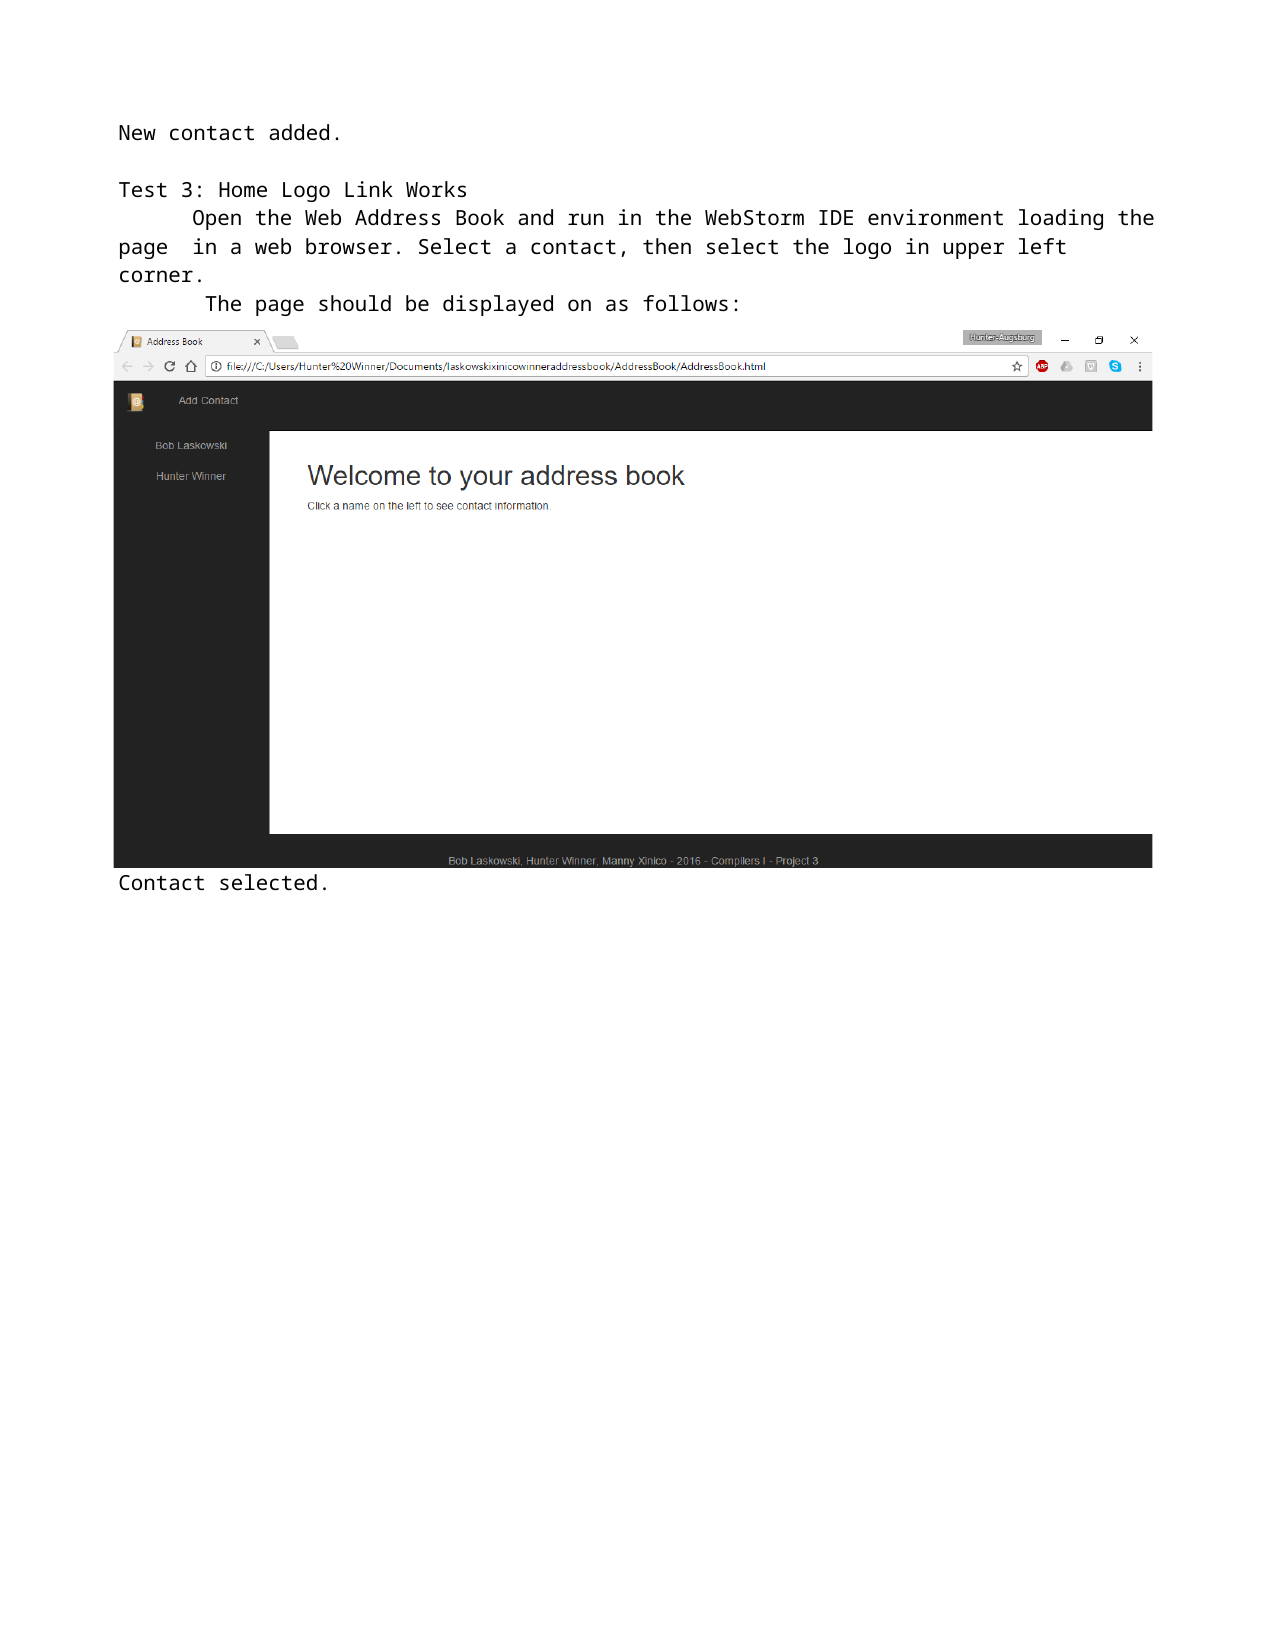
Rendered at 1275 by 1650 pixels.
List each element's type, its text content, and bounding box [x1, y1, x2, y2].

text New contact added. [118, 118, 1157, 147]
text Open the Web Address Book and run in the WebStorm IDE environment loading the page in a web browser. Select a contact, then select the logo in upper left corner. [118, 203, 1157, 289]
text Contact selected. [118, 317, 1157, 896]
text Test 3: Home Logo Link Works [118, 175, 1157, 203]
text The page should be displayed on as follows: [118, 289, 1157, 317]
picture [113, 330, 1153, 868]
